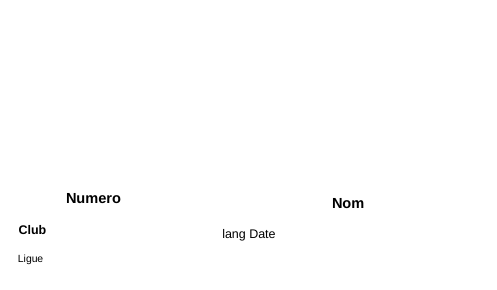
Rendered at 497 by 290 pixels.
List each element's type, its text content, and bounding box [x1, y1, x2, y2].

table_header Nom [274, 189, 422, 209]
table_header Ligue [12, 247, 250, 270]
table_header lang Date [187, 221, 311, 238]
table_header Numero [19, 184, 168, 204]
table_header Club [18, 217, 167, 240]
